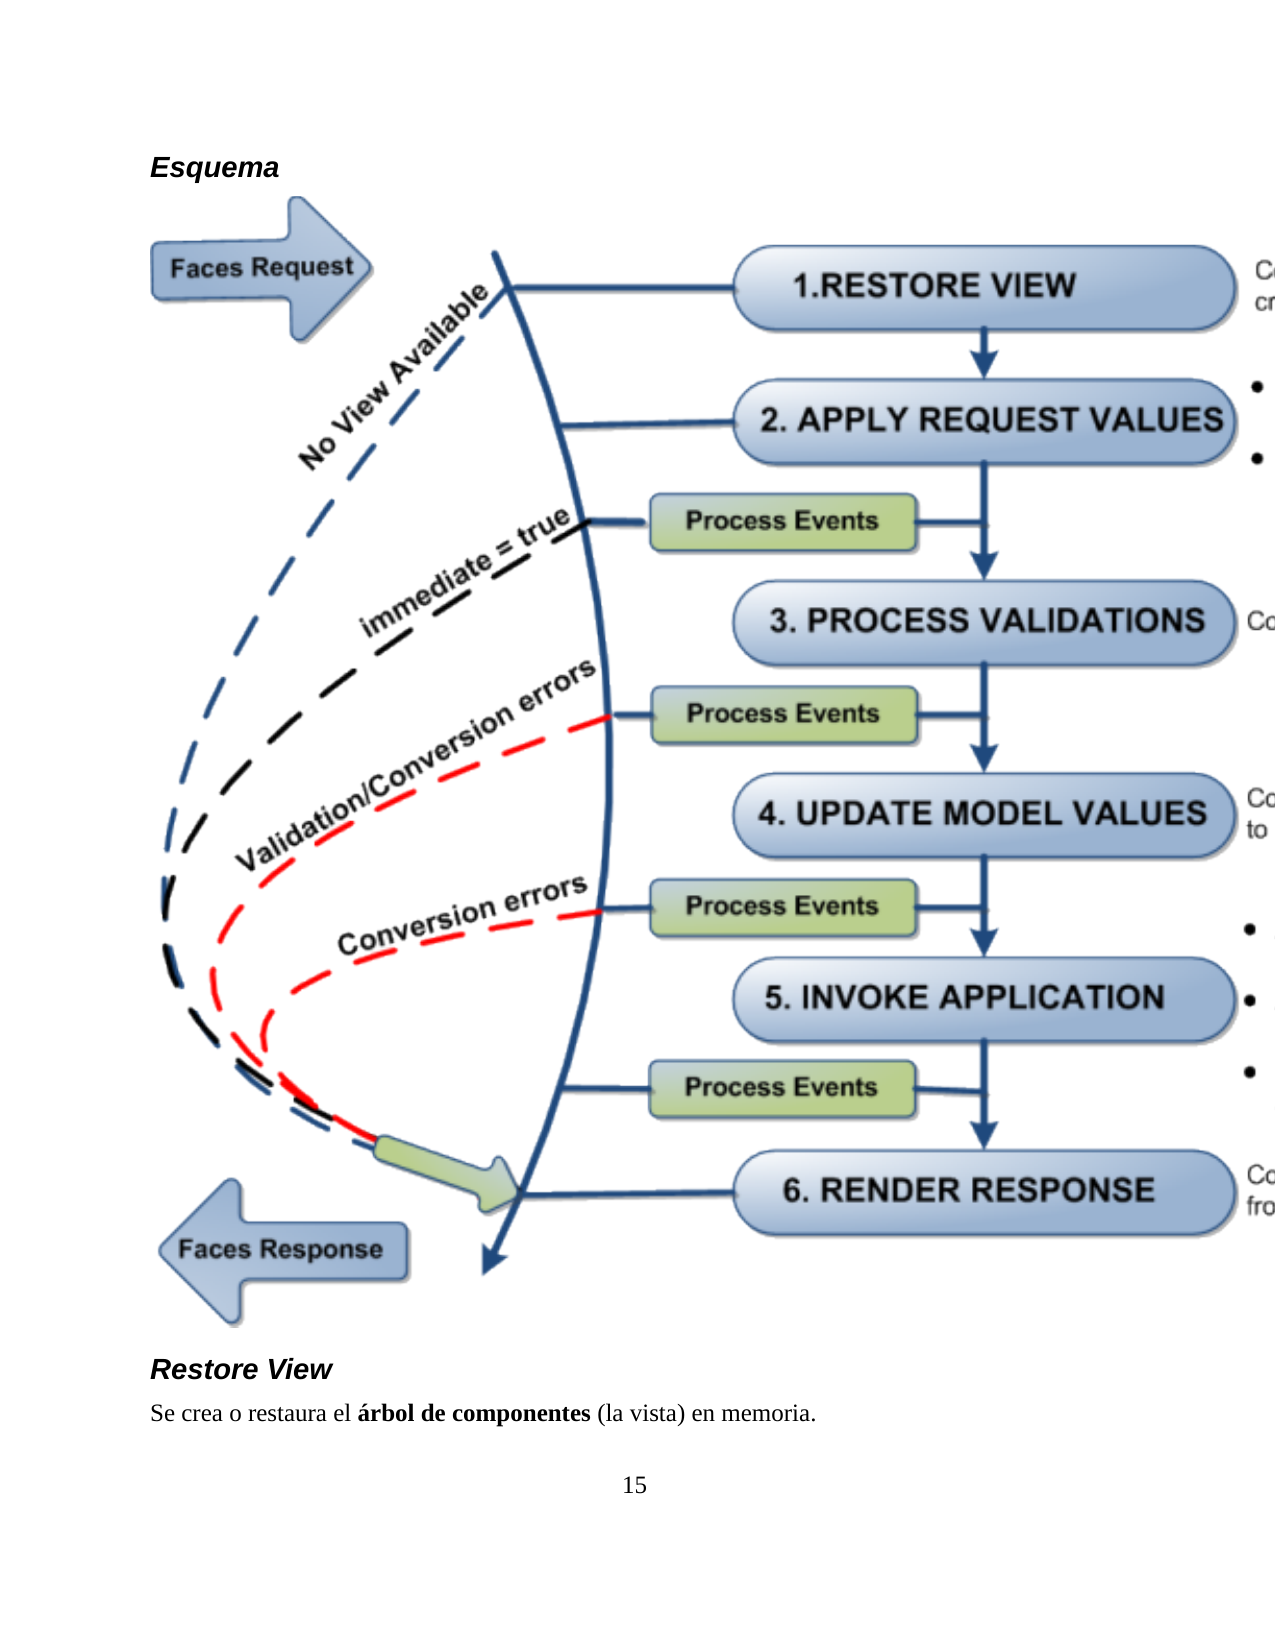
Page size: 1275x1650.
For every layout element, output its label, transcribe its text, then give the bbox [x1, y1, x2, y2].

subtitle Restore View [150, 1352, 1125, 1386]
subtitle Esquema [150, 150, 1125, 183]
picture [150, 196, 1275, 1328]
text Se crea o restaura el árbol de componentes (la vista) en memoria. [150, 1398, 1125, 1427]
